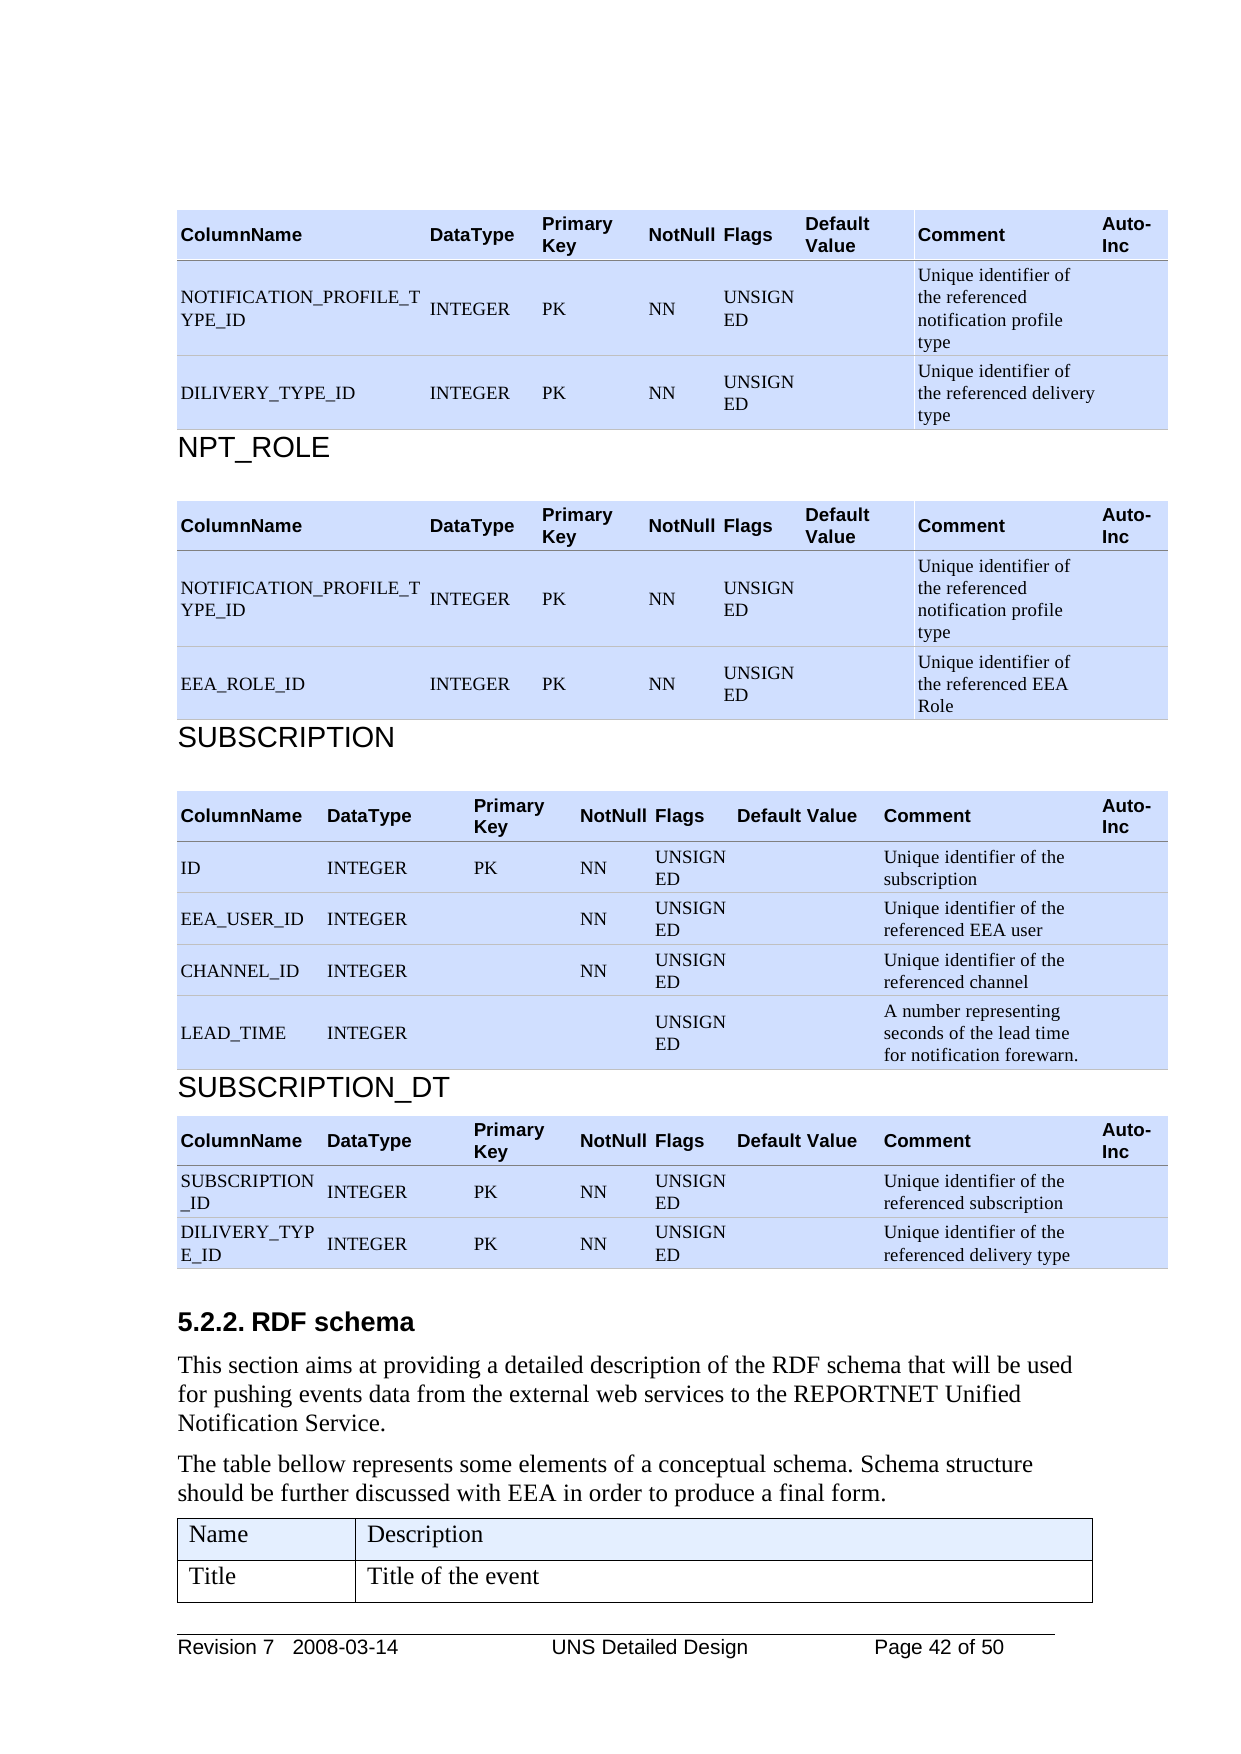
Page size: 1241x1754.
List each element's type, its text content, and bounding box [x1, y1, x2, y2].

table_header Primary Key [470, 1116, 577, 1165]
table_cell INTEGER [324, 893, 470, 944]
table_cell [1099, 893, 1168, 944]
table_cell PK [539, 647, 645, 719]
table_cell NN [577, 1218, 652, 1268]
table_cell INTEGER [324, 842, 470, 892]
table_cell NOTIFICATION_PROFILE_TYPE_ID [177, 551, 426, 646]
table_cell [1099, 842, 1168, 892]
table_cell INTEGER [426, 261, 539, 355]
table_cell PK [470, 1166, 577, 1217]
table_cell [1099, 261, 1168, 355]
table_cell UNSIGNED [652, 1166, 734, 1217]
table_header DataType [324, 791, 470, 841]
table_header Auto­Inc [1099, 501, 1168, 550]
table_cell [470, 996, 577, 1069]
table_cell INTEGER [324, 1218, 470, 1268]
table_cell NN [577, 893, 652, 944]
table_header Primary Key [470, 791, 577, 841]
table_cell DILIVERY_TYPE_ID [177, 356, 426, 429]
text This section aims at providing a detailed description of the RDF schema that will be used for pushing events data from the external web services to the REPORTNET Unified Notification Service. [177, 1349, 1092, 1437]
table_cell [1099, 996, 1168, 1069]
table_header ColumnName [177, 1116, 324, 1165]
table_cell [802, 551, 914, 646]
table_header NotNull [645, 210, 720, 259]
table_cell Unique identifier of the referenced delivery type [915, 356, 1099, 429]
table_cell Unique identifier of the referenced channel [880, 945, 1099, 995]
table_header ColumnName [177, 501, 426, 550]
table_header Default Value [802, 501, 914, 550]
table_cell [1099, 1218, 1168, 1268]
table_header Auto­Inc [1099, 210, 1168, 259]
table_cell UNSIGNED [720, 551, 802, 646]
table_header Flags [652, 1116, 734, 1165]
table_cell UNSIGNED [652, 842, 734, 892]
table_header Comment [915, 210, 1099, 259]
table_cell NN [577, 842, 652, 892]
table_header Auto­Inc [1099, 791, 1168, 841]
table_header Name [178, 1519, 355, 1560]
table_cell [802, 356, 914, 429]
table_header Default Value [802, 210, 914, 259]
table_header Comment [880, 791, 1099, 841]
table_cell PK [470, 842, 577, 892]
table_cell Title [178, 1561, 355, 1602]
table_header Primary Key [539, 501, 645, 550]
table_cell INTEGER [324, 1166, 470, 1217]
table_cell UNSIGNED [652, 1218, 734, 1268]
table_cell INTEGER [324, 945, 470, 995]
table_cell UNSIGNED [720, 261, 802, 355]
table_cell NN [577, 1166, 652, 1217]
table_cell UNSIGNED [720, 647, 802, 719]
table_cell [734, 996, 880, 1069]
table_cell [470, 893, 577, 944]
table_header Auto­Inc [1099, 1116, 1168, 1165]
table_cell INTEGER [426, 551, 539, 646]
table_header DataType [324, 1116, 470, 1165]
table_cell EEA_ROLE_ID [177, 647, 426, 719]
table_cell PK [539, 261, 645, 355]
table_cell UNSIGNED [652, 996, 734, 1069]
table_cell [802, 647, 914, 719]
text The table bellow represents some elements of a conceptual schema. Schema structure should be further discussed with EEA in order to produce a final form. [177, 1448, 1092, 1507]
table_cell [577, 996, 652, 1069]
table_cell DILIVERY_TYPE_ID [177, 1218, 324, 1268]
table_header Default Value [734, 791, 880, 841]
table_header Flags [652, 791, 734, 841]
subtitle RDF schema [177, 1306, 1092, 1337]
table_cell Unique identifier of the referenced EEA Role [915, 647, 1099, 719]
table_header DataType [426, 210, 539, 259]
table_cell [1099, 551, 1168, 646]
table_cell [470, 945, 577, 995]
table_header Primary Key [539, 210, 645, 259]
table_cell Unique identifier of the referenced notification profile type [915, 261, 1099, 355]
table_header Comment [915, 501, 1099, 550]
table_cell ID [177, 842, 324, 892]
table_cell [802, 261, 914, 355]
table_cell Unique identifier of the subscription [880, 842, 1099, 892]
table_cell UNSIGNED [652, 893, 734, 944]
table_header ColumnName [177, 791, 324, 841]
table_cell NN [577, 945, 652, 995]
table_cell [734, 945, 880, 995]
table_cell [734, 1166, 880, 1217]
table_header Comment [880, 1116, 1099, 1165]
table_cell Unique identifier of the referenced notification profile type [915, 551, 1099, 646]
table_cell NN [645, 356, 720, 429]
table_cell [734, 842, 880, 892]
table_header DataType [426, 501, 539, 550]
table_cell [1099, 647, 1168, 719]
table_cell Unique identifier of the referenced EEA user [880, 893, 1099, 944]
table_header Flags [720, 210, 802, 259]
table_cell A number representing seconds of the lead time for notification forewarn. [880, 996, 1099, 1069]
table_cell [1099, 945, 1168, 995]
table_cell NN [645, 647, 720, 719]
table_cell INTEGER [426, 647, 539, 719]
table_cell PK [539, 551, 645, 646]
table_cell LEAD_TIME [177, 996, 324, 1069]
table_cell EEA_USER_ID [177, 893, 324, 944]
table_cell INTEGER [426, 356, 539, 429]
table_header Flags [720, 501, 802, 550]
subtitle SUBSCRIPTION [177, 720, 1092, 754]
table_header NotNull [577, 791, 652, 841]
table_cell Unique identifier of the referenced subscription [880, 1166, 1099, 1217]
table_cell Title of the event [356, 1561, 1092, 1602]
table_cell NN [645, 551, 720, 646]
table_header Default Value [734, 1116, 880, 1165]
subtitle NPT_ROLE [177, 430, 1092, 463]
table_cell SUBSCRIPTION_ID [177, 1166, 324, 1217]
table_header NotNull [645, 501, 720, 550]
table_cell NOTIFICATION_PROFILE_TYPE_ID [177, 261, 426, 355]
table_cell NN [645, 261, 720, 355]
subtitle SUBSCRIPTION_DT [177, 1070, 1092, 1103]
table_cell UNSIGNED [720, 356, 802, 429]
table_cell [734, 1218, 880, 1268]
table_header Description [356, 1519, 1092, 1560]
table_cell Unique identifier of the referenced delivery type [880, 1218, 1099, 1268]
table_cell INTEGER [324, 996, 470, 1069]
table_cell [1099, 356, 1168, 429]
table_cell PK [539, 356, 645, 429]
table_cell UNSIGNED [652, 945, 734, 995]
table_header NotNull [577, 1116, 652, 1165]
table_cell [1099, 1166, 1168, 1217]
table_cell CHANNEL_ID [177, 945, 324, 995]
table_cell PK [470, 1218, 577, 1268]
table_header ColumnName [177, 210, 426, 259]
table_cell [734, 893, 880, 944]
